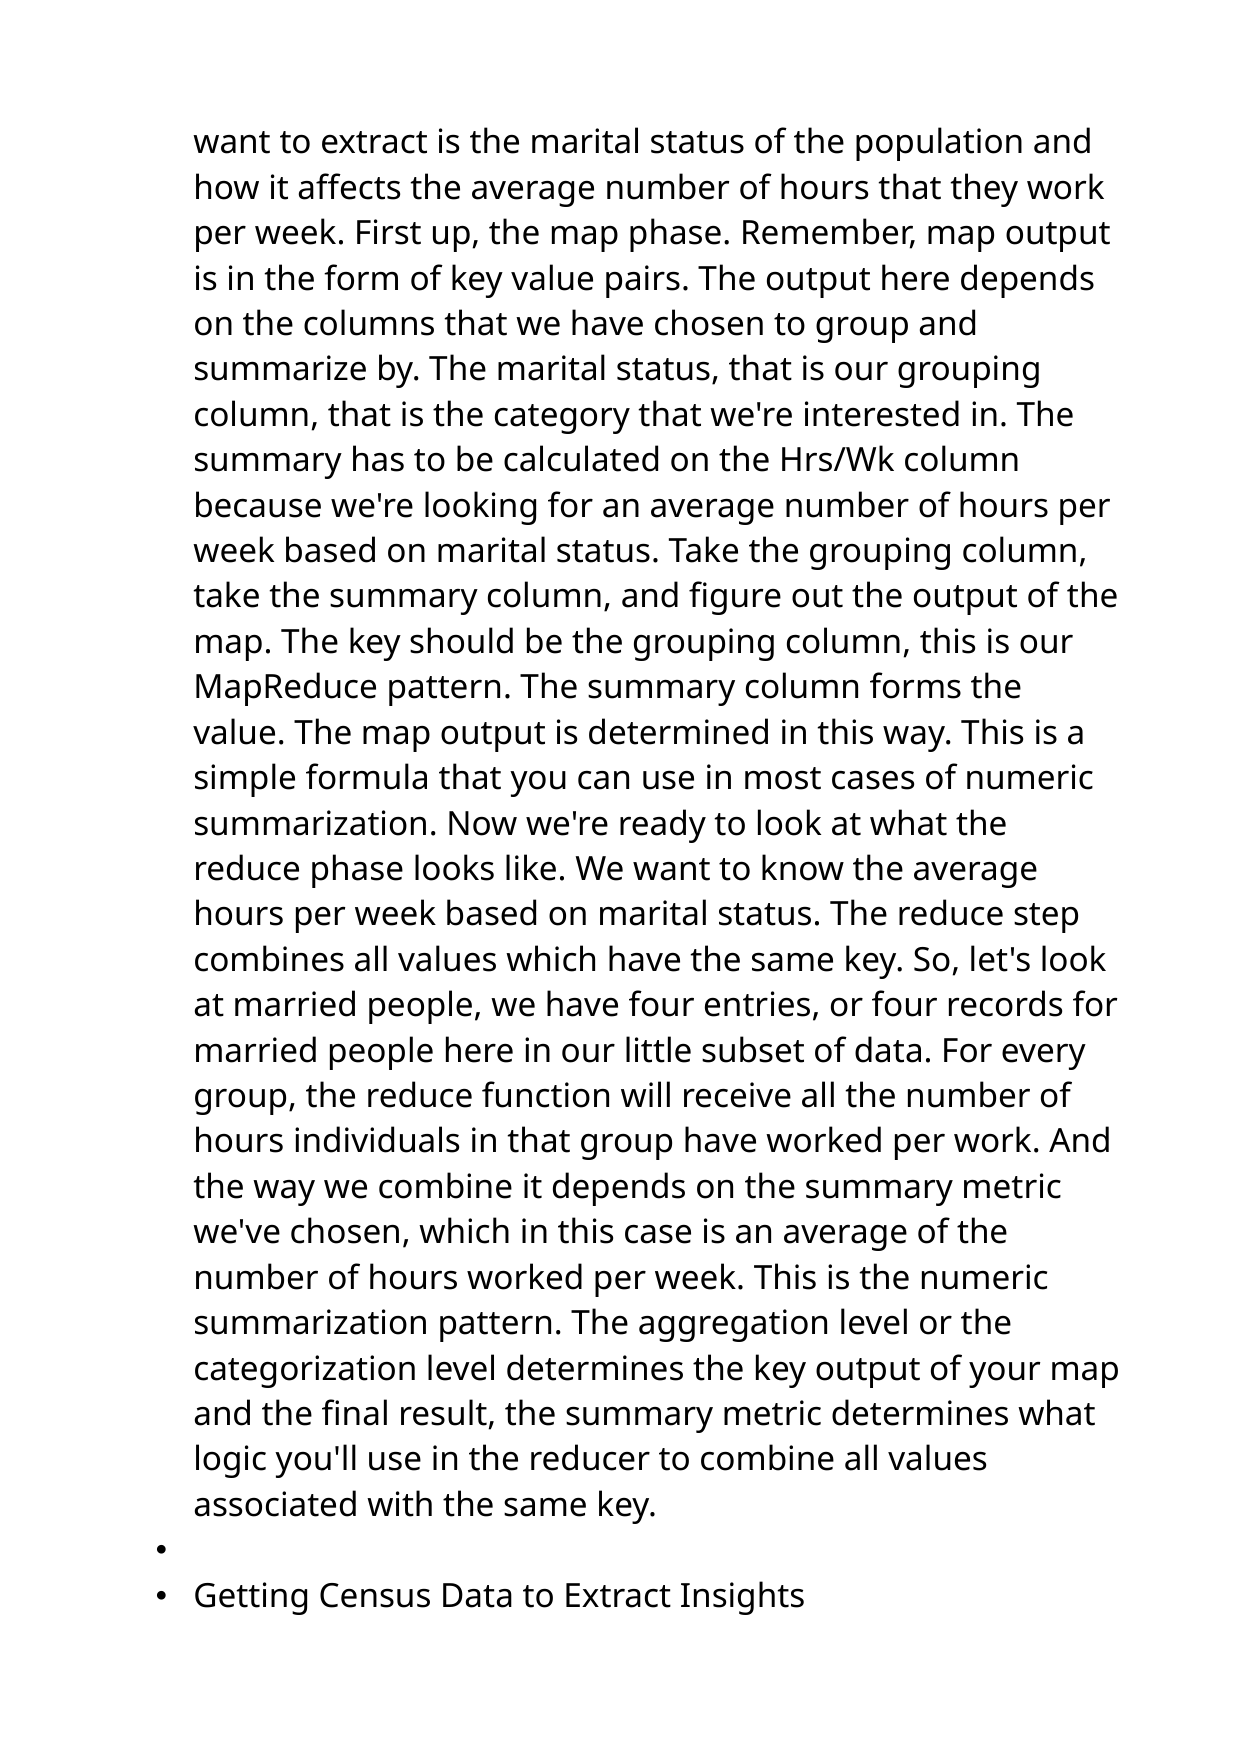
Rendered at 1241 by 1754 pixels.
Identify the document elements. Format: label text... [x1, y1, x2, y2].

list Getting Census Data to Extract Insights [156, 1571, 1122, 1617]
list want to extract is the marital status of the population and how it affects the average number of hours that they work per week. First up, the map phase. Remember, map output is in the form of key value pairs. The output here depends on the columns that we have chosen to group and summarize by. The marital status, that is our grouping column, that is the category that we're interested in. The summary has to be calculated on the Hrs/Wk column because we're looking for an average number of hours per week based on marital status. Take the grouping column, take the summary column, and figure out the output of the map. The key should be the grouping column, this is our MapReduce pattern. The summary column forms the value. The map output is determined in this way. This is a simple formula that you can use in most cases of numeric summarization. Now we're ready to look at what the reduce phase looks like. We want to know the average hours per week based on marital status. The reduce step combines all values which have the same key. So, let's look at married people, we have four entries, or four records for married people here in our little subset of data. For every group, the reduce function will receive all the number of hours individuals in that group have worked per work. And the way we combine it depends on the summary metric we've chosen, which in this case is an average of the number of hours worked per week. This is the numeric summarization pattern. The aggregation level or the categorization level determines the key output of your map and the final result, the summary metric determines what logic you'll use in the reducer to combine all values associated with the same key. [156, 118, 1122, 1526]
